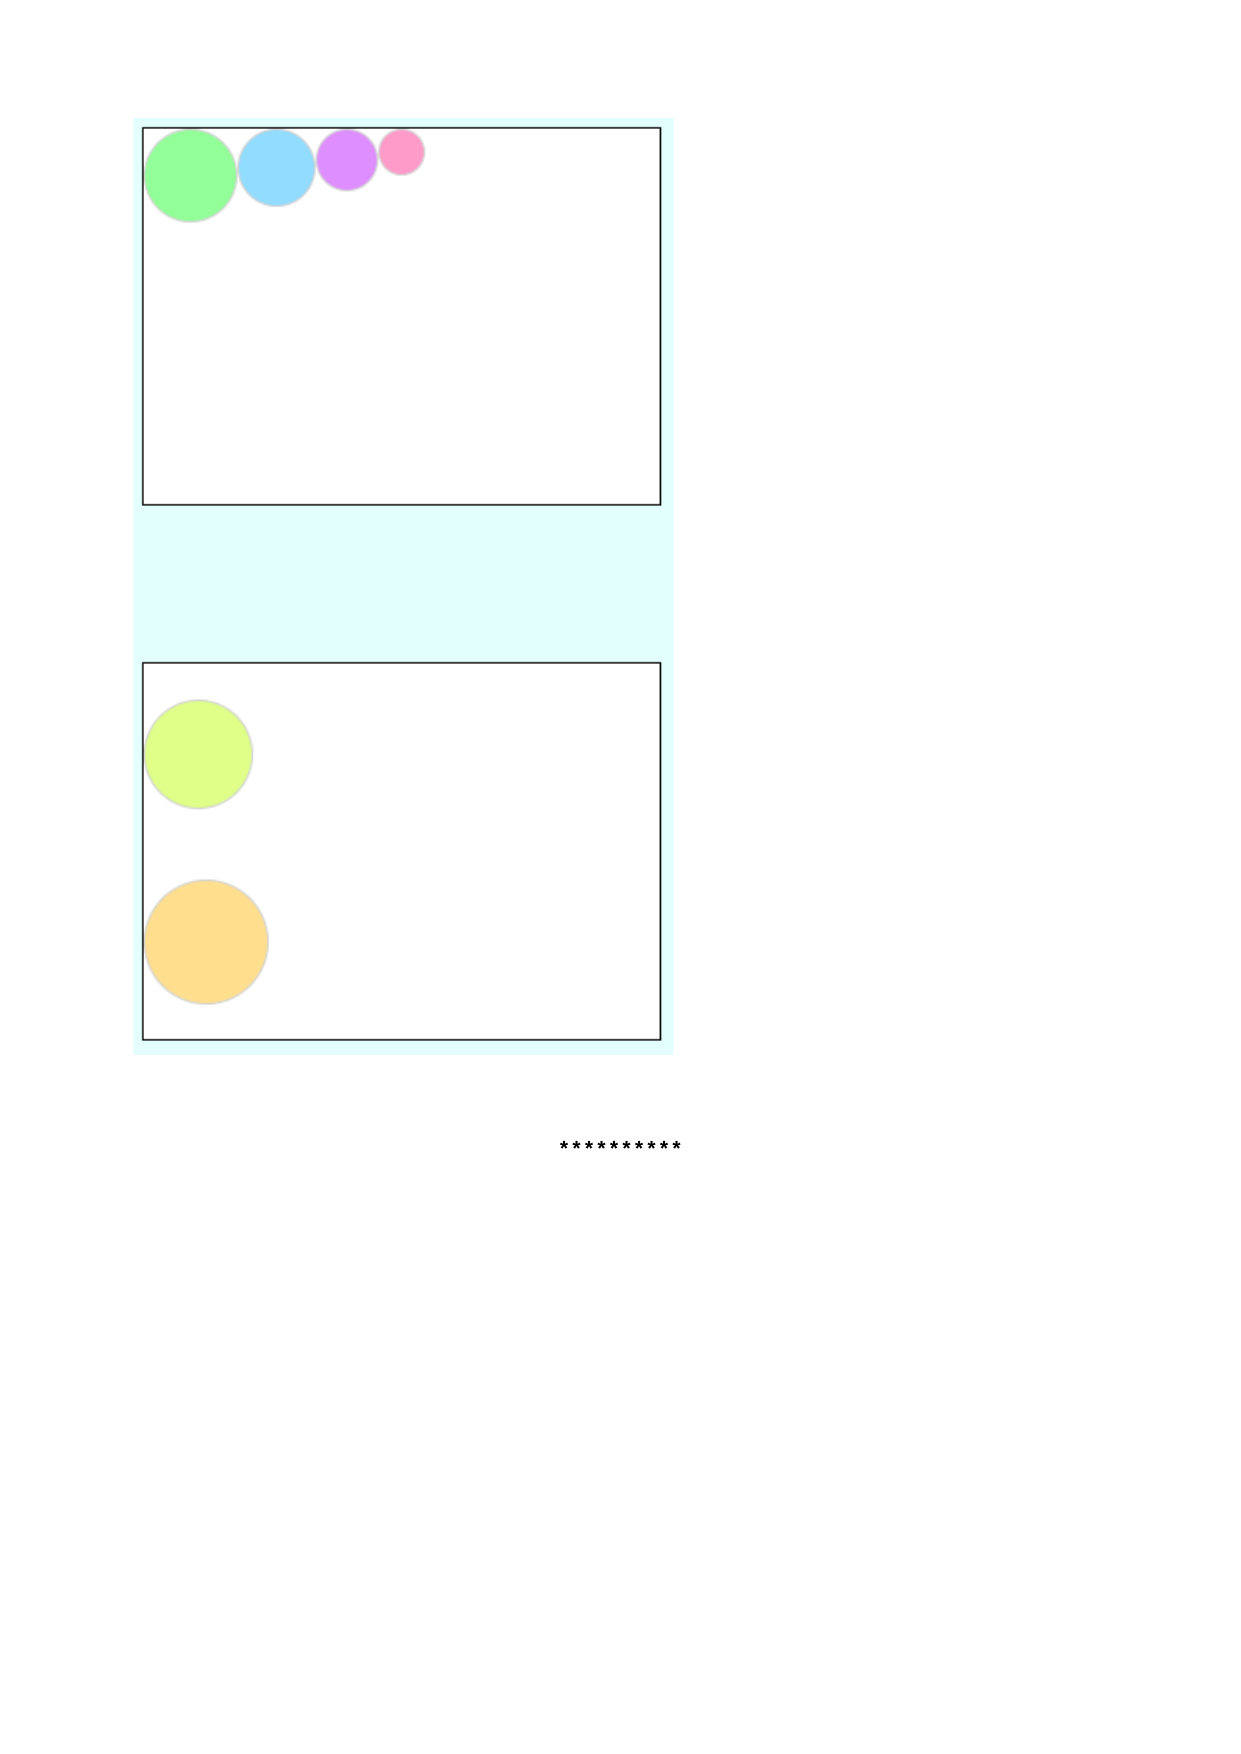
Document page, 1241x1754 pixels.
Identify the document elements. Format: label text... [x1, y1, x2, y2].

picture [133, 118, 674, 1055]
text ********** [118, 1139, 1122, 1163]
